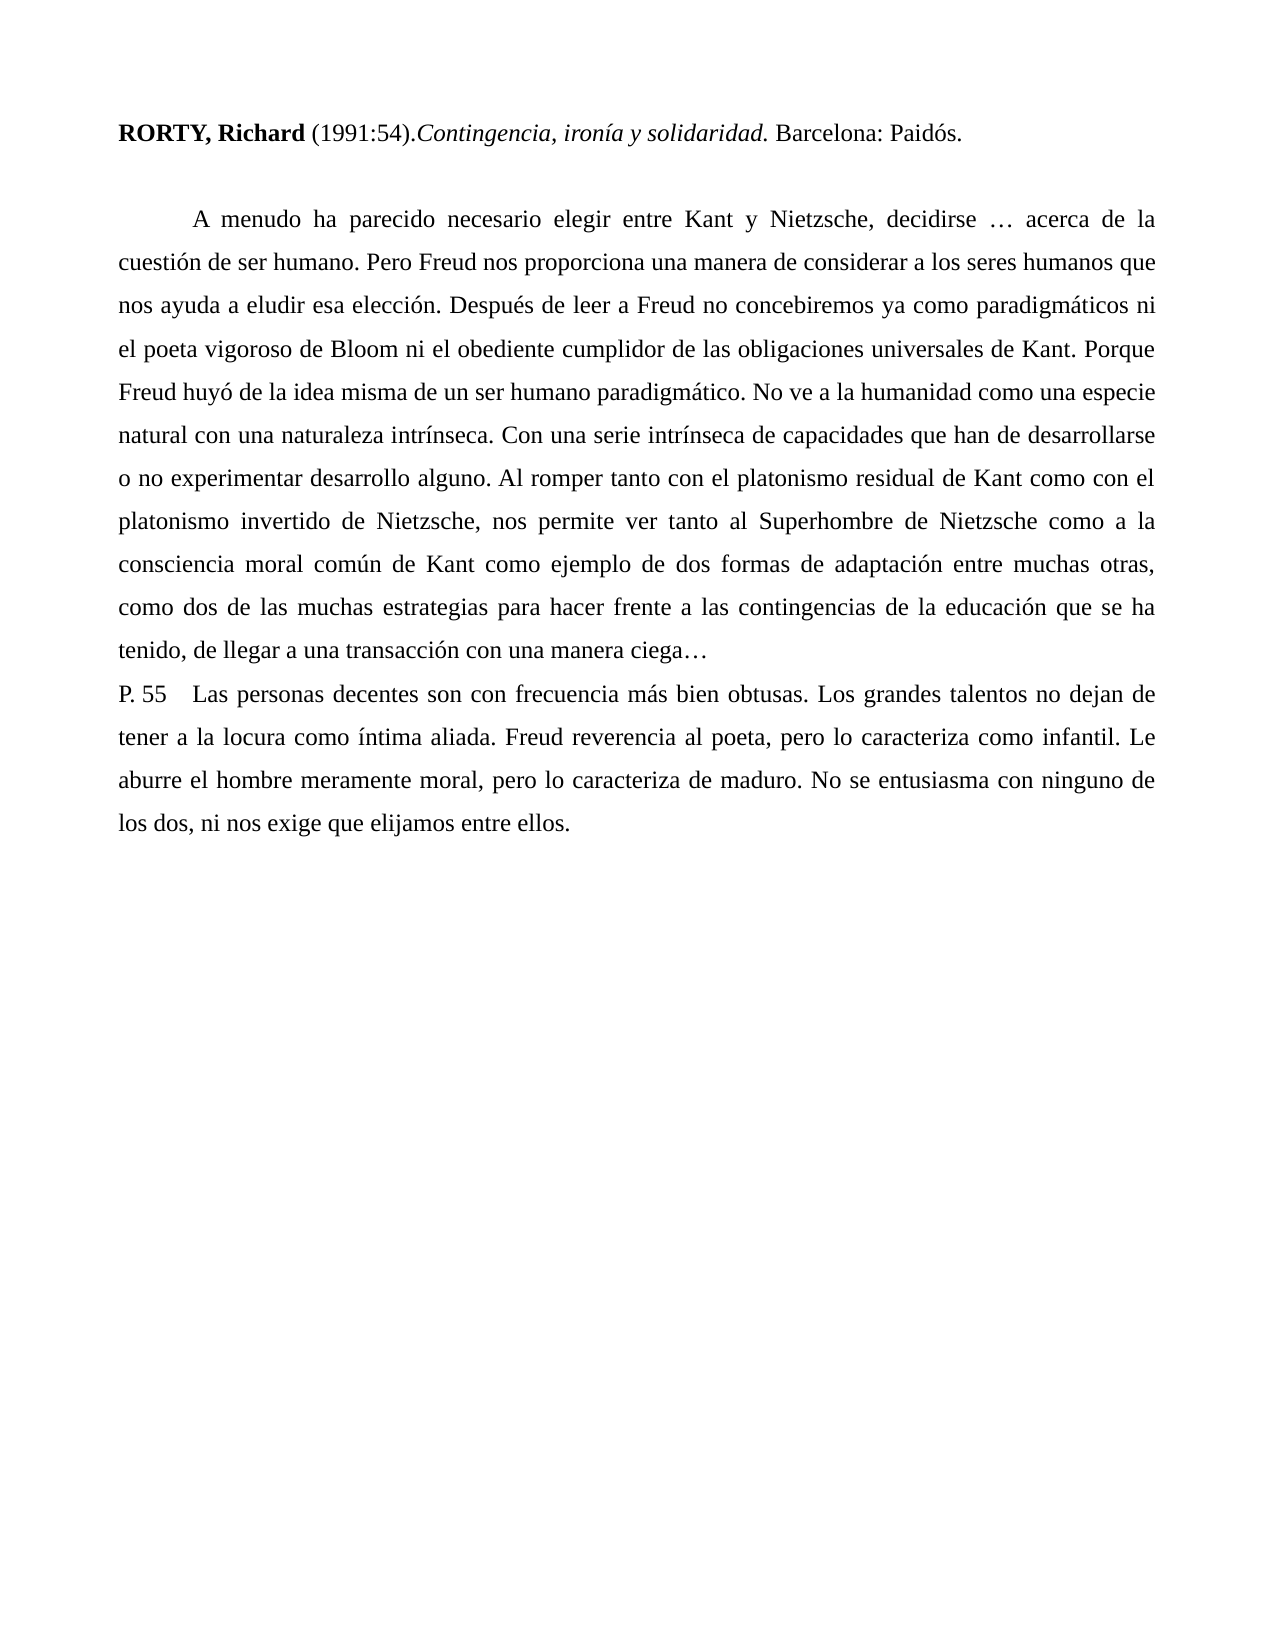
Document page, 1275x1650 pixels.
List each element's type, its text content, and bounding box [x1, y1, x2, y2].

text P. 55 Las personas decentes son con frecuencia más bien obtusas. Los grandes talentos no dejan de tener a la locura como íntima aliada. Freud reverencia al poeta, pero lo caracteriza como infantil. Le aburre el hombre meramente moral, pero lo caracteriza de maduro. No se entusiasma con ninguno de los dos, ni nos exige que elijamos entre ellos. [118, 679, 1157, 837]
text A menudo ha parecido necesario elegir entre Kant y Nietzsche, decidirse … acerca de la cuestión de ser humano. Pero Freud nos proporciona una manera de considerar a los seres humanos que nos ayuda a eludir esa elección. Después de leer a Freud no concebiremos ya como paradigmáticos ni el poeta vigoroso de Bloom ni el obediente cumplidor de las obligaciones universales de Kant. Porque Freud huyó de la idea misma de un ser humano paradigmático. No ve a la humanidad como una especie natural con una naturaleza intrínseca. Con una serie intrínseca de capacidades que han de desarrollarse o no experimentar desarrollo alguno. Al romper tanto con el platonismo residual de Kant como con el platonismo invertido de Nietzsche, nos permite ver tanto al Superhombre de Nietzsche como a la consciencia moral común de Kant como ejemplo de dos formas de adaptación entre muchas otras, como dos de las muchas estrategias para hacer frente a las contingencias de la educación que se ha tenido, de llegar a una transacción con una manera ciega… [118, 204, 1157, 664]
text RORTY, Richard (1991:54).Contingencia, ironía y solidaridad. Barcelona: Paidós. [118, 118, 1157, 147]
